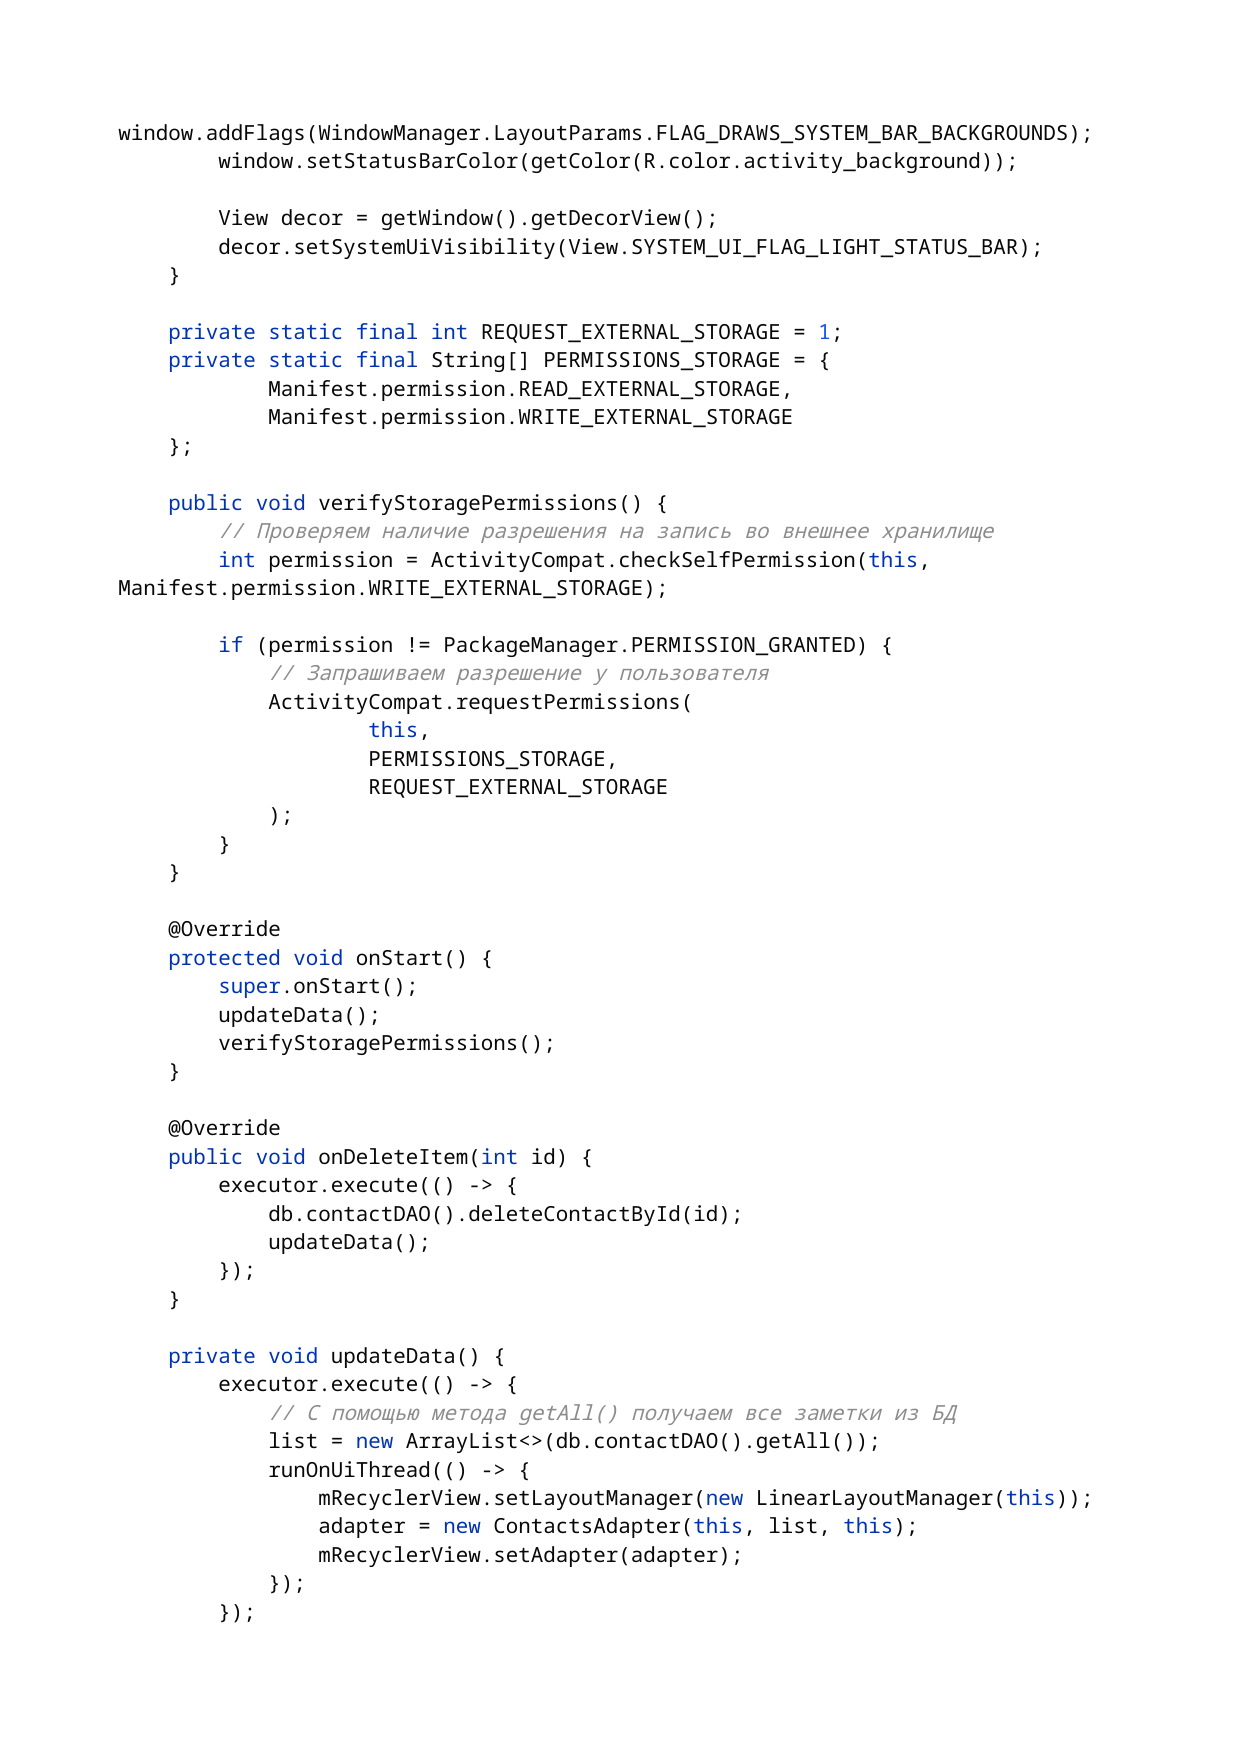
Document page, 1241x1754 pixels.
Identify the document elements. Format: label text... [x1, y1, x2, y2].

text window.addFlags(WindowManager.LayoutParams.FLAG_DRAWS_SYSTEM_BAR_BACKGROUNDS); window.setStatusBarColor(getColor(R.color.activity_background)); View decor = getWindow().getDecorView(); decor.setSystemUiVisibility(View.SYSTEM_UI_FLAG_LIGHT_STATUS_BAR); } private static final int REQUEST_EXTERNAL_STORAGE = 1; private static final String[] PERMISSIONS_STORAGE = { Manifest.permission.READ_EXTERNAL_STORAGE, Manifest.permission.WRITE_EXTERNAL_STORAGE }; public void verifyStoragePermissions() { // Проверяем наличие разрешения на запись во внешнее хранилище int permission = ActivityCompat.checkSelfPermission(this, Manifest.permission.WRITE_EXTERNAL_STORAGE); if (permission != PackageManager.PERMISSION_GRANTED) { // Запрашиваем разрешение у пользователя ActivityCompat.requestPermissions( this, PERMISSIONS_STORAGE, REQUEST_EXTERNAL_STORAGE ); } } @Override protected void onStart() { super.onStart(); updateData(); verifyStoragePermissions(); } @Override public void onDeleteItem(int id) { executor.execute(() -> { db.contactDAO().deleteContactById(id); updateData(); }); } private void updateData() { executor.execute(() -> { // С помощью метода getAll() получаем все заметки из БД list = new ArrayList<>(db.contactDAO().getAll()); runOnUiThread(() -> { mRecyclerView.setLayoutManager(new LinearLayoutManager(this)); adapter = new ContactsAdapter(this, list, this); mRecyclerView.setAdapter(adapter); }); }); [118, 118, 1122, 1625]
